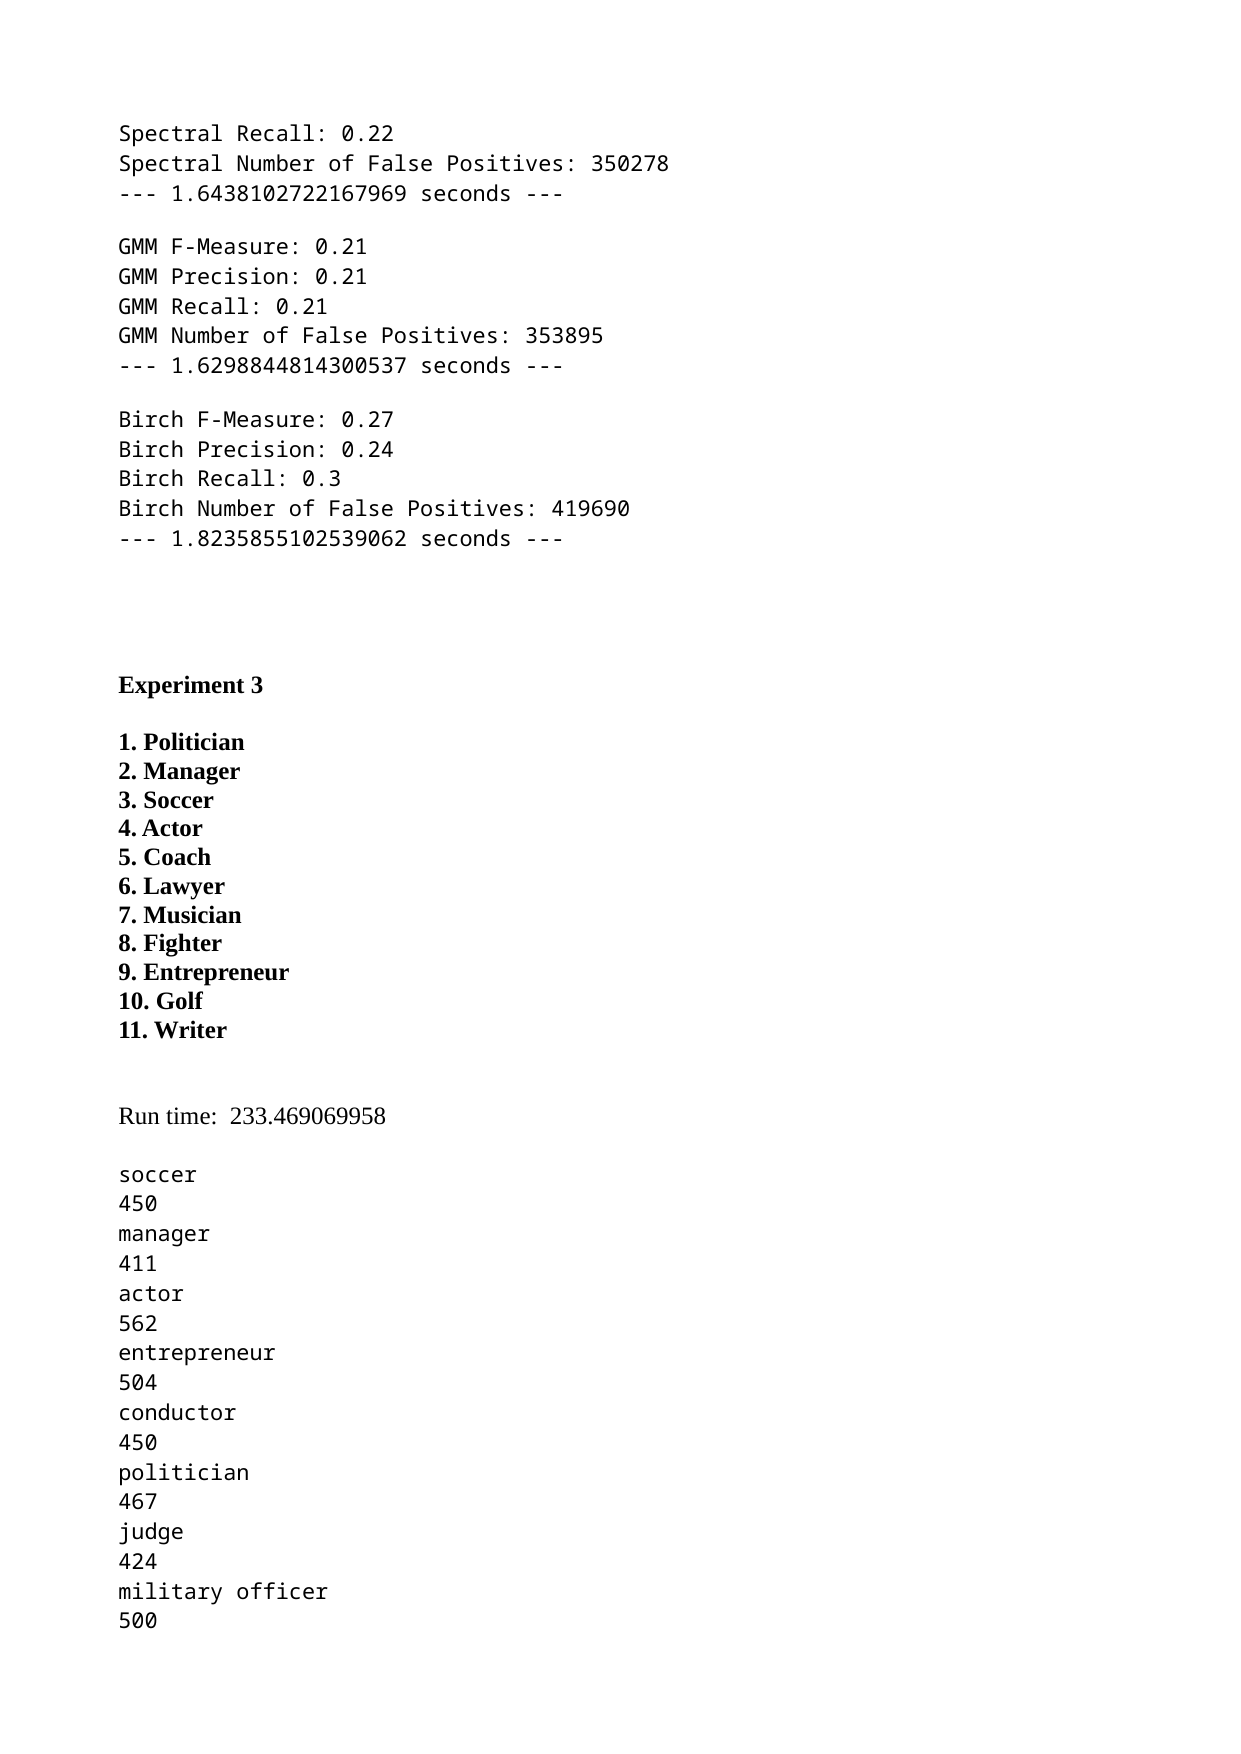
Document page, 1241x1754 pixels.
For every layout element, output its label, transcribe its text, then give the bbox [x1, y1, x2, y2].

text 3. Soccer [118, 785, 1122, 813]
text 5. Coach [118, 842, 1122, 871]
text entrepreneur [118, 1337, 1122, 1367]
text 11. Writer [118, 1015, 1122, 1043]
text Spectral Number of False Positives: 350278 [118, 148, 1122, 178]
text Birch Precision: 0.24 [118, 433, 1122, 463]
text Spectral Recall: 0.22 [118, 118, 1122, 148]
text actor [118, 1278, 1122, 1307]
text 8. Fighter [118, 928, 1122, 957]
text 500 [118, 1605, 1122, 1635]
text --- 1.8235855102539062 seconds --- [118, 523, 1122, 553]
text --- 1.6438102722167969 seconds --- [118, 178, 1122, 207]
text 504 [118, 1367, 1122, 1397]
text 424 [118, 1546, 1122, 1576]
text 10. Golf [118, 986, 1122, 1015]
text 467 [118, 1486, 1122, 1516]
text GMM F-Measure: 0.21 [118, 231, 1122, 261]
text judge [118, 1516, 1122, 1546]
text manager [118, 1218, 1122, 1248]
text military officer [118, 1576, 1122, 1605]
text politician [118, 1456, 1122, 1486]
text Run time: 233.469069958 [118, 1101, 1122, 1130]
text 2. Manager [118, 756, 1122, 785]
text Birch F-Measure: 0.27 [118, 404, 1122, 433]
text 450 [118, 1188, 1122, 1218]
text 450 [118, 1427, 1122, 1456]
text GMM Precision: 0.21 [118, 261, 1122, 291]
text 4. Actor [118, 813, 1122, 842]
text GMM Number of False Positives: 353895 [118, 321, 1122, 350]
text 7. Musician [118, 900, 1122, 928]
text GMM Recall: 0.21 [118, 291, 1122, 321]
text Birch Recall: 0.3 [118, 463, 1122, 493]
text conductor [118, 1397, 1122, 1427]
text soccer [118, 1158, 1122, 1188]
text 411 [118, 1248, 1122, 1278]
text Experiment 3 [118, 670, 1122, 698]
text 1. Politician [118, 727, 1122, 756]
text 6. Lawyer [118, 871, 1122, 900]
text 562 [118, 1307, 1122, 1337]
text --- 1.6298844814300537 seconds --- [118, 350, 1122, 380]
text Birch Number of False Positives: 419690 [118, 493, 1122, 523]
text 9. Entrepreneur [118, 957, 1122, 986]
